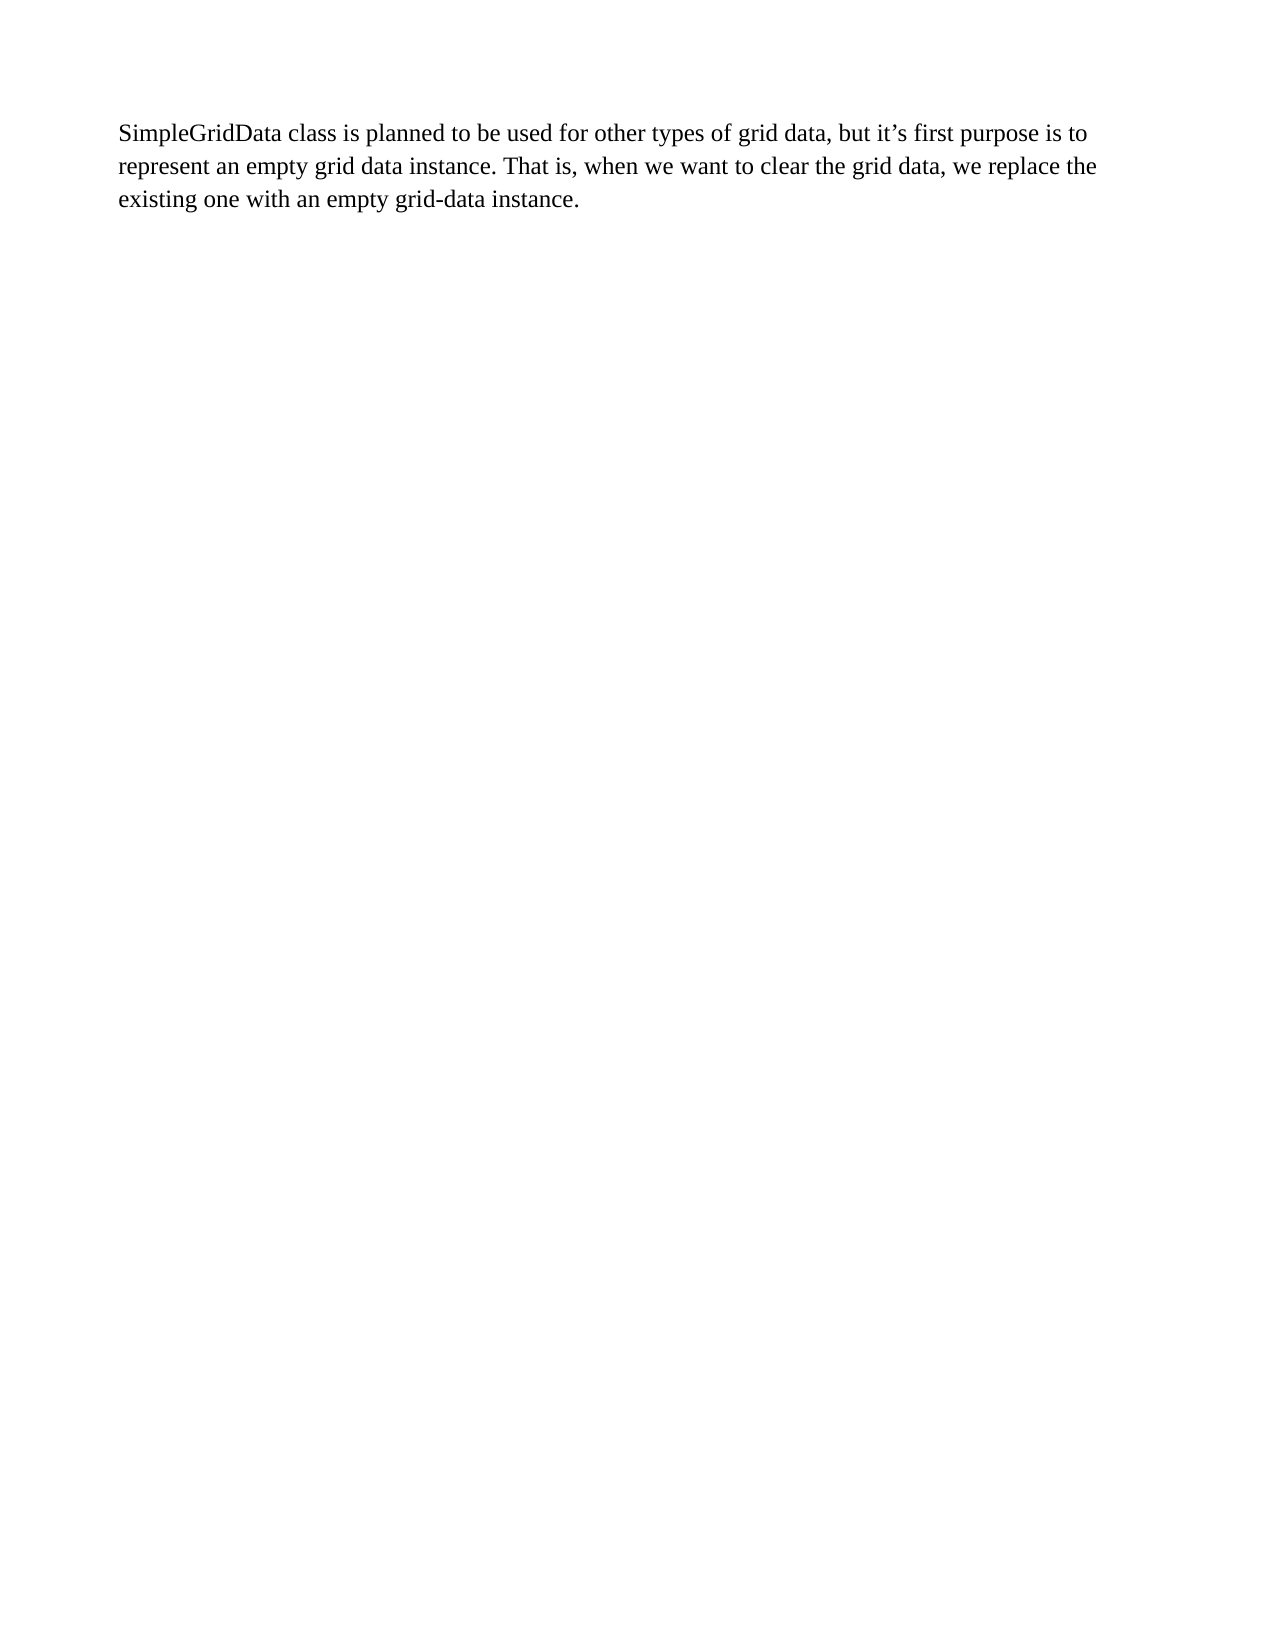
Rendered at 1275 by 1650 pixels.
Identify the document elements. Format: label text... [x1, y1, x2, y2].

text SimpleGridData class is planned to be used for other types of grid data, but it’s first purpose is to represent an empty grid data instance. That is, when we want to clear the grid data, we replace the existing one with an empty grid-data instance. [118, 118, 1157, 213]
